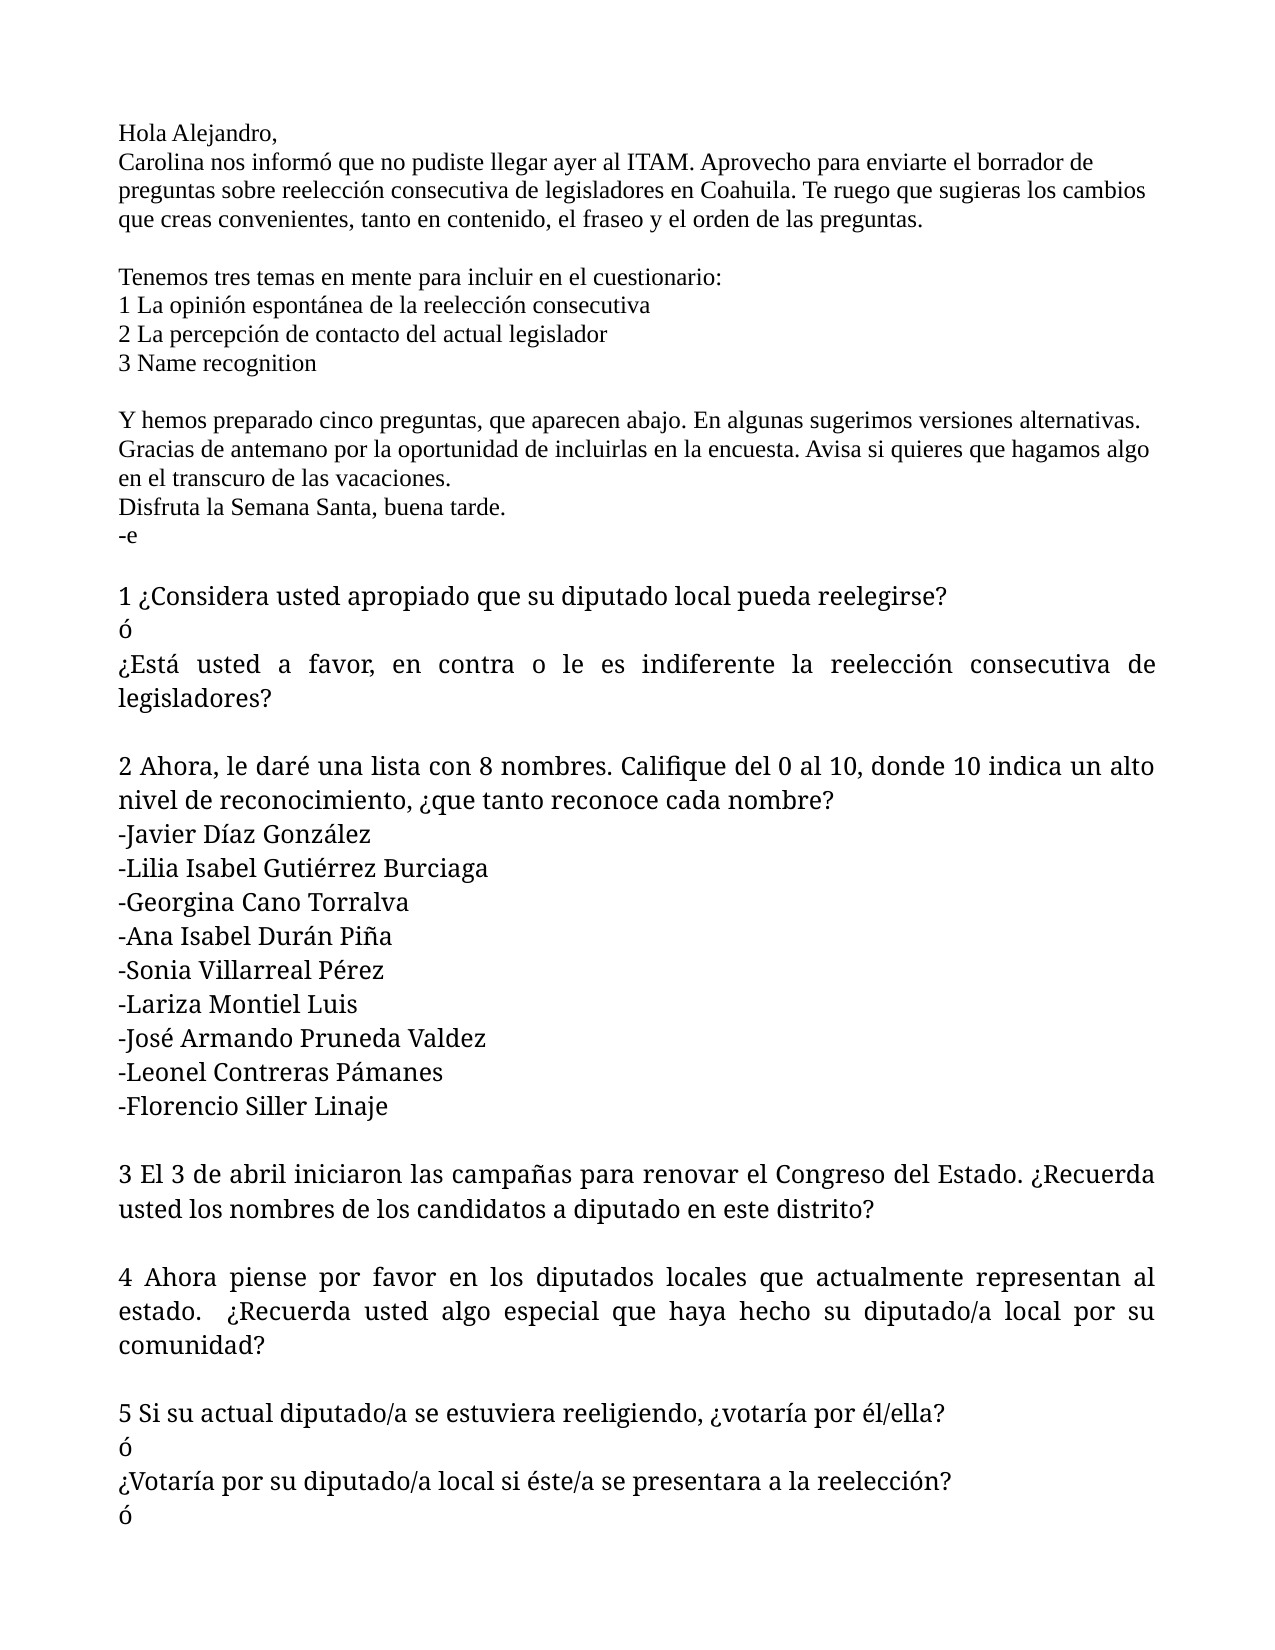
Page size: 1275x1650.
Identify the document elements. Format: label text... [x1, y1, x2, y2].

text 4 Ahora piense por favor en los diputados locales que actualmente representan al estado. ¿Recuerda usted algo especial que haya hecho su diputado/a local por su comunidad? [118, 1259, 1157, 1362]
text 2 Ahora, le daré una lista con 8 nombres. Califique del 0 al 10, donde 10 indica un alto nivel de reconocimiento, ¿que tanto reconoce cada nombre? [118, 748, 1157, 817]
text -Georgina Cano Torralva [118, 885, 1157, 919]
text ó [118, 1430, 1157, 1464]
text 5 Si su actual diputado/a se estuviera reeligiendo, ¿votaría por él/ella? [118, 1396, 1157, 1430]
text 2 La percepción de contacto del actual legislador [118, 319, 1157, 348]
text Carolina nos informó que no pudiste llegar ayer al ITAM. Aprovecho para enviarte el borrador de preguntas sobre reelección consecutiva de legisladores en Coahuila. Te ruego que sugieras los cambios que creas convenientes, tanto en contenido, el fraseo y el orden de las preguntas. [118, 147, 1157, 233]
text -Florencio Siller Linaje [118, 1089, 1157, 1123]
text -Lariza Montiel Luis [118, 987, 1157, 1021]
text ¿Votaría por su diputado/a local si éste/a se presentara a la reelección? [118, 1464, 1157, 1498]
text -e [118, 521, 1157, 549]
text 3 Name recognition [118, 348, 1157, 377]
text -José Armando Pruneda Valdez [118, 1021, 1157, 1055]
text 1 ¿Considera usted apropiado que su diputado local pueda reelegirse? [118, 578, 1157, 612]
text ó [118, 1498, 1157, 1532]
text -Lilia Isabel Gutiérrez Burciaga [118, 851, 1157, 885]
text ó [118, 612, 1157, 646]
text 3 El 3 de abril iniciaron las campañas para renovar el Congreso del Estado. ¿Recuerda usted los nombres de los candidatos a diputado en este distrito? [118, 1157, 1157, 1225]
text -Leonel Contreras Pámanes [118, 1055, 1157, 1089]
text 1 La opinión espontánea de la reelección consecutiva [118, 291, 1157, 319]
text Disfruta la Semana Santa, buena tarde. [118, 492, 1157, 521]
text -Javier Díaz González [118, 817, 1157, 851]
text Y hemos preparado cinco preguntas, que aparecen abajo. En algunas sugerimos versiones alternativas. [118, 406, 1157, 434]
text -Ana Isabel Durán Piña [118, 919, 1157, 953]
text Hola Alejandro, [118, 118, 1157, 147]
text Tenemos tres temas en mente para incluir en el cuestionario: [118, 262, 1157, 291]
text Gracias de antemano por la oportunidad de incluirlas en la encuesta. Avisa si quieres que hagamos algo en el transcuro de las vacaciones. [118, 434, 1157, 492]
text ¿Está usted a favor, en contra o le es indiferente la reelección consecutiva de legisladores? [118, 646, 1157, 714]
text -Sonia Villarreal Pérez [118, 953, 1157, 987]
